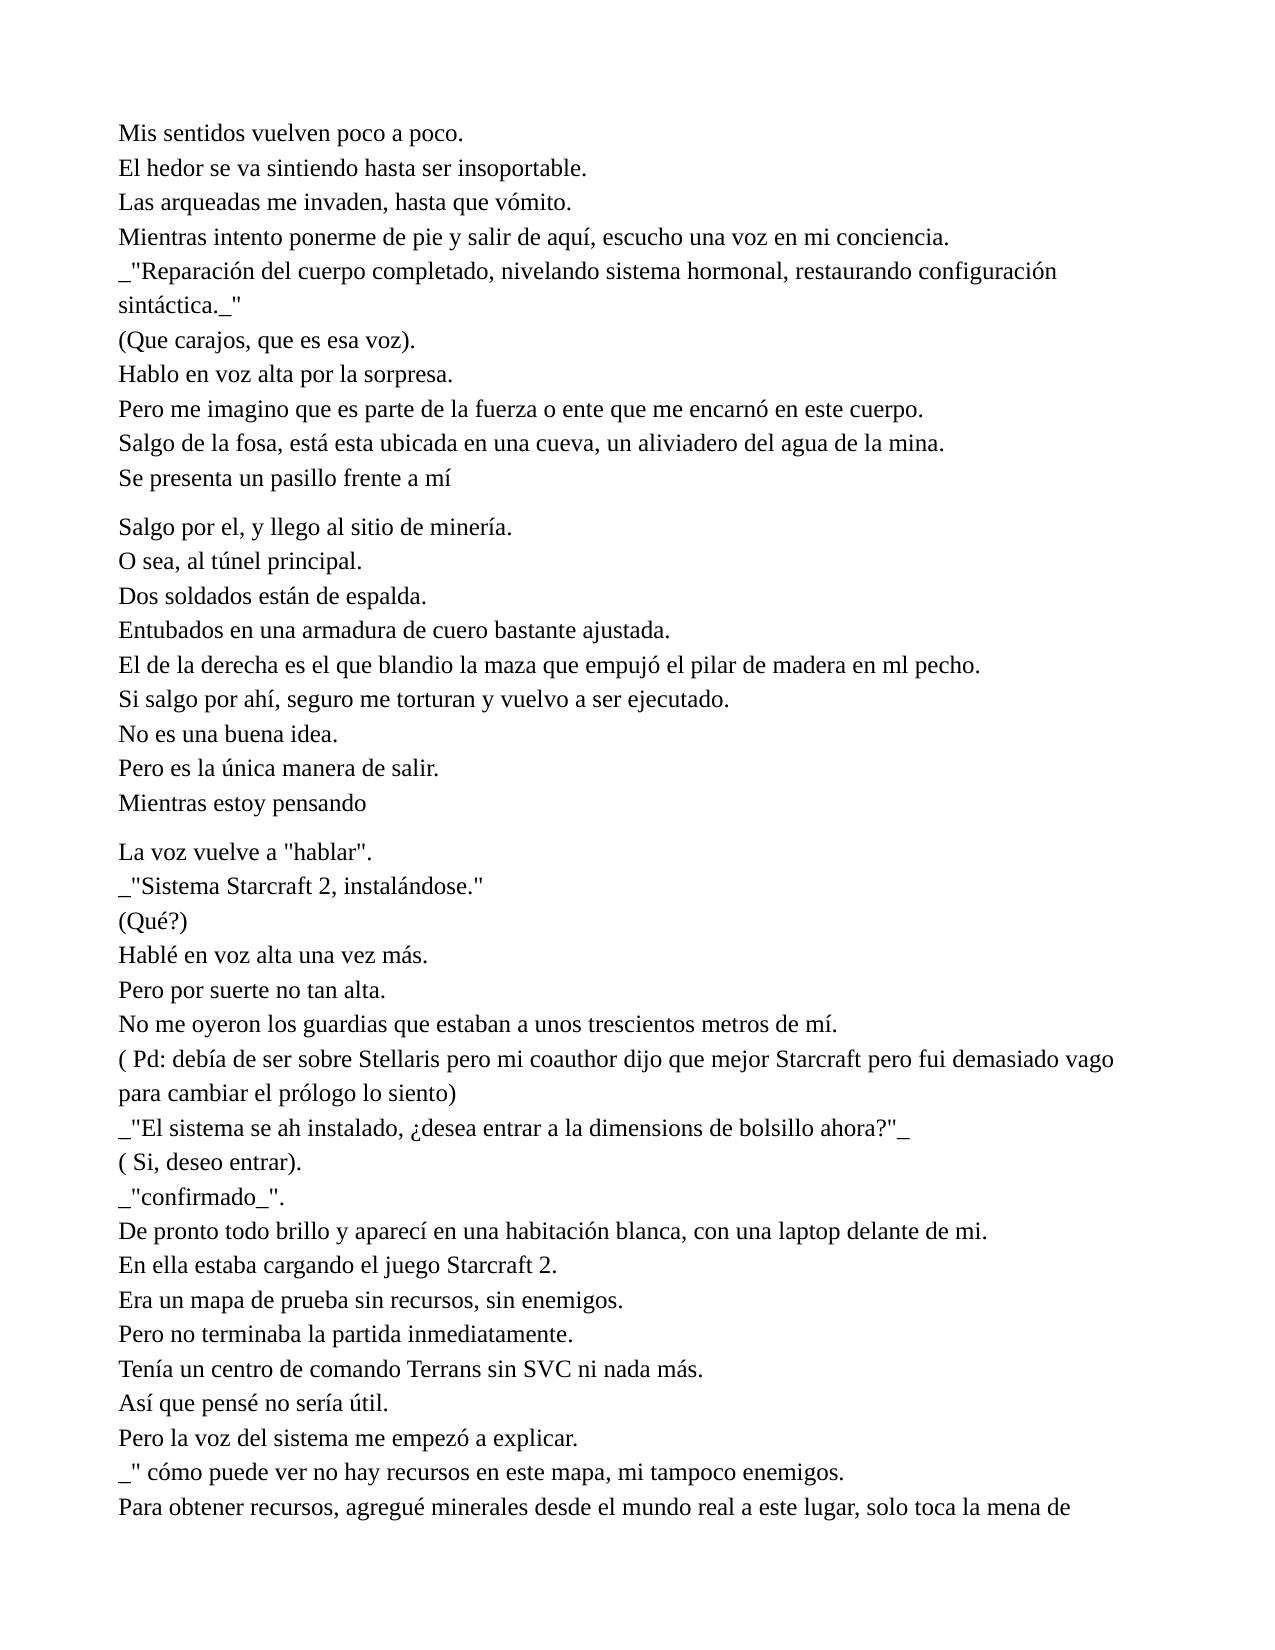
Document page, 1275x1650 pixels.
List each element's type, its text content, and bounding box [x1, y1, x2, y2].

text La voz vuelve a "hablar". _"Sistema Starcraft 2, instalándose." (Qué?) Hablé en voz alta una vez más. Pero por suerte no tan alta. No me oyeron los guardias que estaban a unos trescientos metros de mí. ( Pd: debía de ser sobre Stellaris pero mi coauthor dijo que mejor Starcraft pero fui demasiado vago para cambiar el prólogo lo siento) _"El sistema se ah instalado, ¿desea entrar a la dimensions de bolsillo ahora?"_ ( Si, deseo entrar). _"confirmado_". De pronto todo brillo y aparecí en una habitación blanca, con una laptop delante de mi. En ella estaba cargando el juego Starcraft 2. Era un mapa de prueba sin recursos, sin enemigos. Pero no terminaba la partida inmediatamente. Tenía un centro de comando Terrans sin SVC ni nada más. Así que pensé no sería útil. Pero la voz del sistema me empezó a explicar. _" cómo puede ver no hay recursos en este mapa, mi tampoco enemigos. Para obtener recursos, agregué minerales desde el mundo real a este lugar, solo toca la mena de [118, 837, 1157, 1521]
text Salgo por el, y llego al sitio de minería. O sea, al túnel principal. Dos soldados están de espalda. Entubados en una armadura de cuero bastante ajustada. El de la derecha es el que blandio la maza que empujó el pilar de madera en ml pecho. Si salgo por ahí, seguro me torturan y vuelvo a ser ejecutado. No es una buena idea. Pero es la única manera de salir. Mientras estoy pensando [118, 512, 1157, 817]
text Mis sentidos vuelven poco a poco. El hedor se va sintiendo hasta ser insoportable. Las arqueadas me invaden, hasta que vómito. Mientras intento ponerme de pie y salir de aquí, escucho una voz en mi conciencia. _"Reparación del cuerpo completado, nivelando sistema hormonal, restaurando configuración sintáctica._" (Que carajos, que es esa voz). Hablo en voz alta por la sorpresa. Pero me imagino que es parte de la fuerza o ente que me encarnó en este cuerpo. Salgo de la fosa, está esta ubicada en una cueva, un aliviadero del agua de la mina. Se presenta un pasillo frente a mí [118, 118, 1157, 492]
